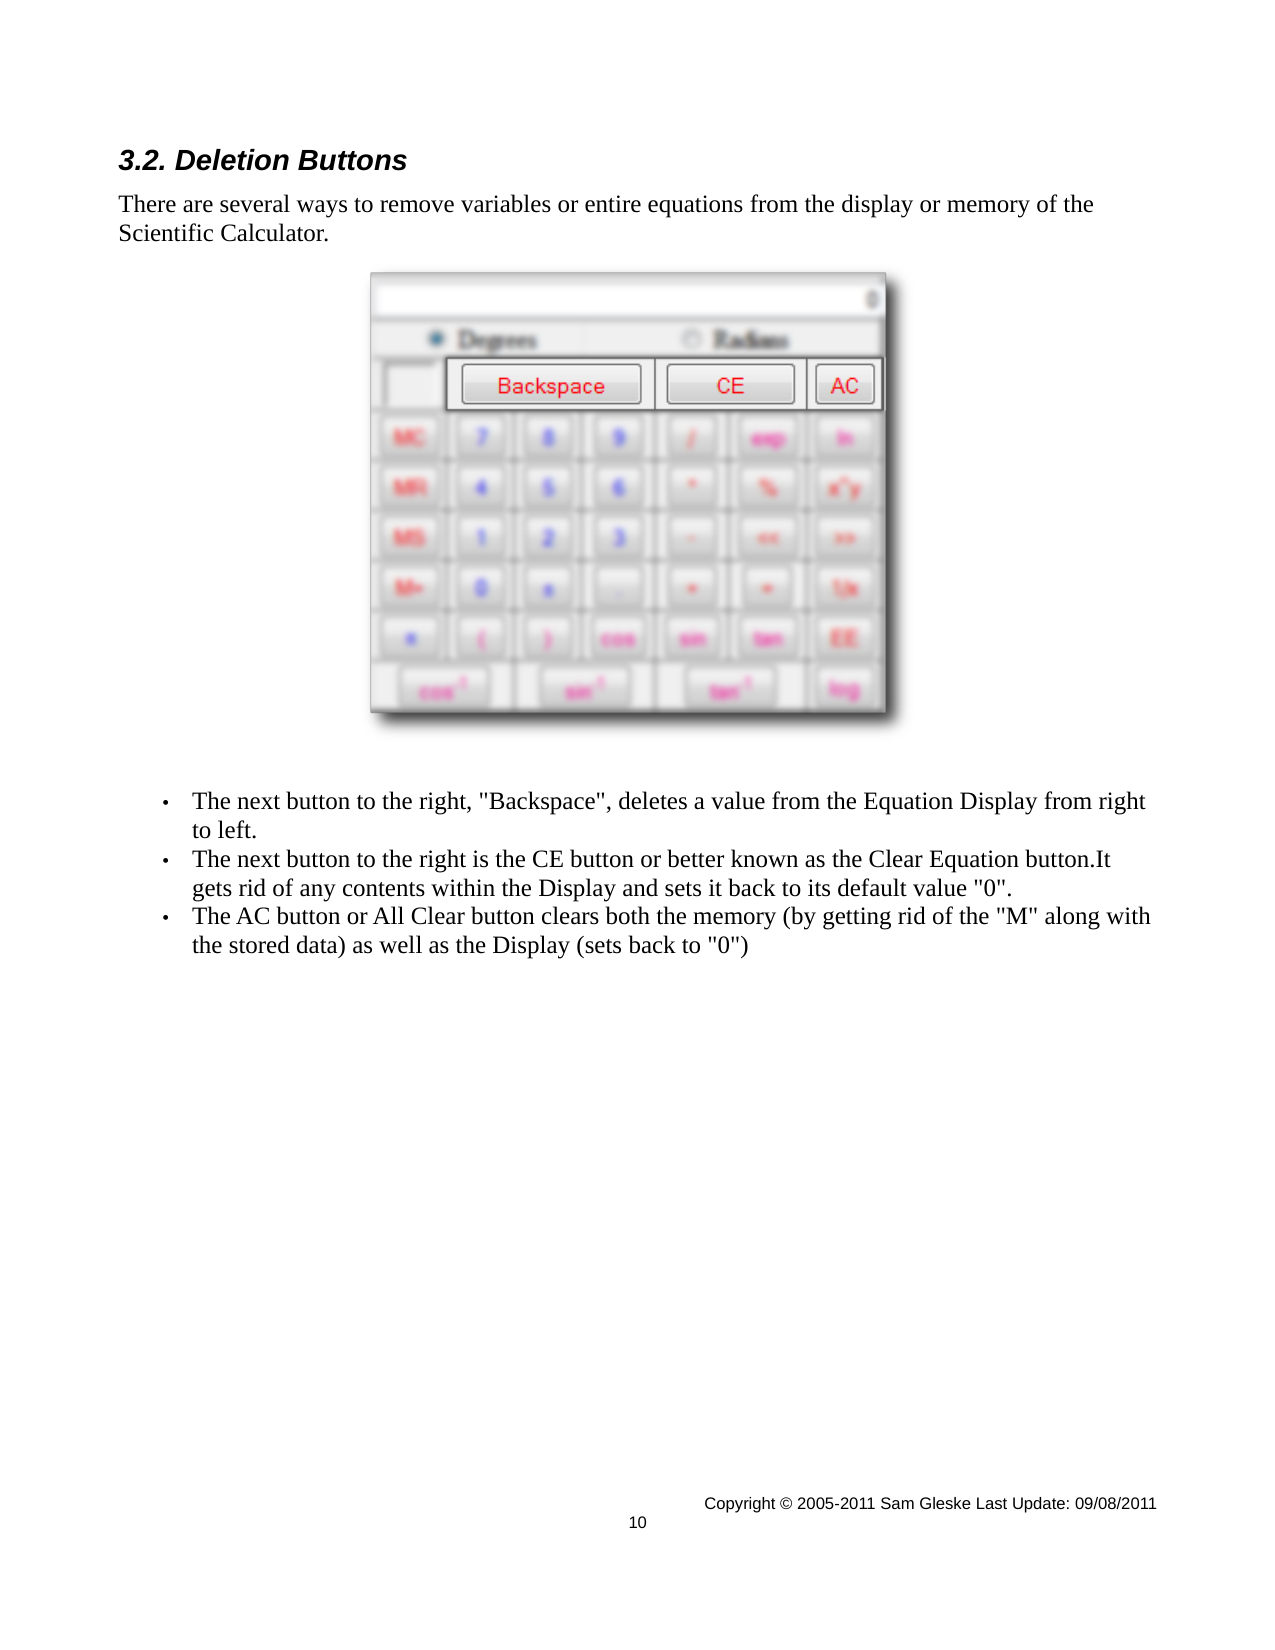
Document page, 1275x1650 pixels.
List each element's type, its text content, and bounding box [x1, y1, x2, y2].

text There are several ways to remove variables or entire equations from the display or memory of the Scientific Calculator. [118, 189, 1157, 247]
list The next button to the right is the CE button or better known as the Clear Equation button.It gets rid of any contents within the Display and sets it back to its default value "0". [162, 844, 1157, 901]
picture [357, 259, 918, 746]
subtitle 3.2. Deletion Buttons [118, 143, 1157, 177]
list The AC button or All Clear button clears both the memory (by getting rid of the "M" along with the stored data) as well as the Display (sets back to "0") [162, 901, 1157, 959]
list The next button to the right, "Backspace", deletes a value from the Equation Display from right to left. [162, 786, 1157, 844]
